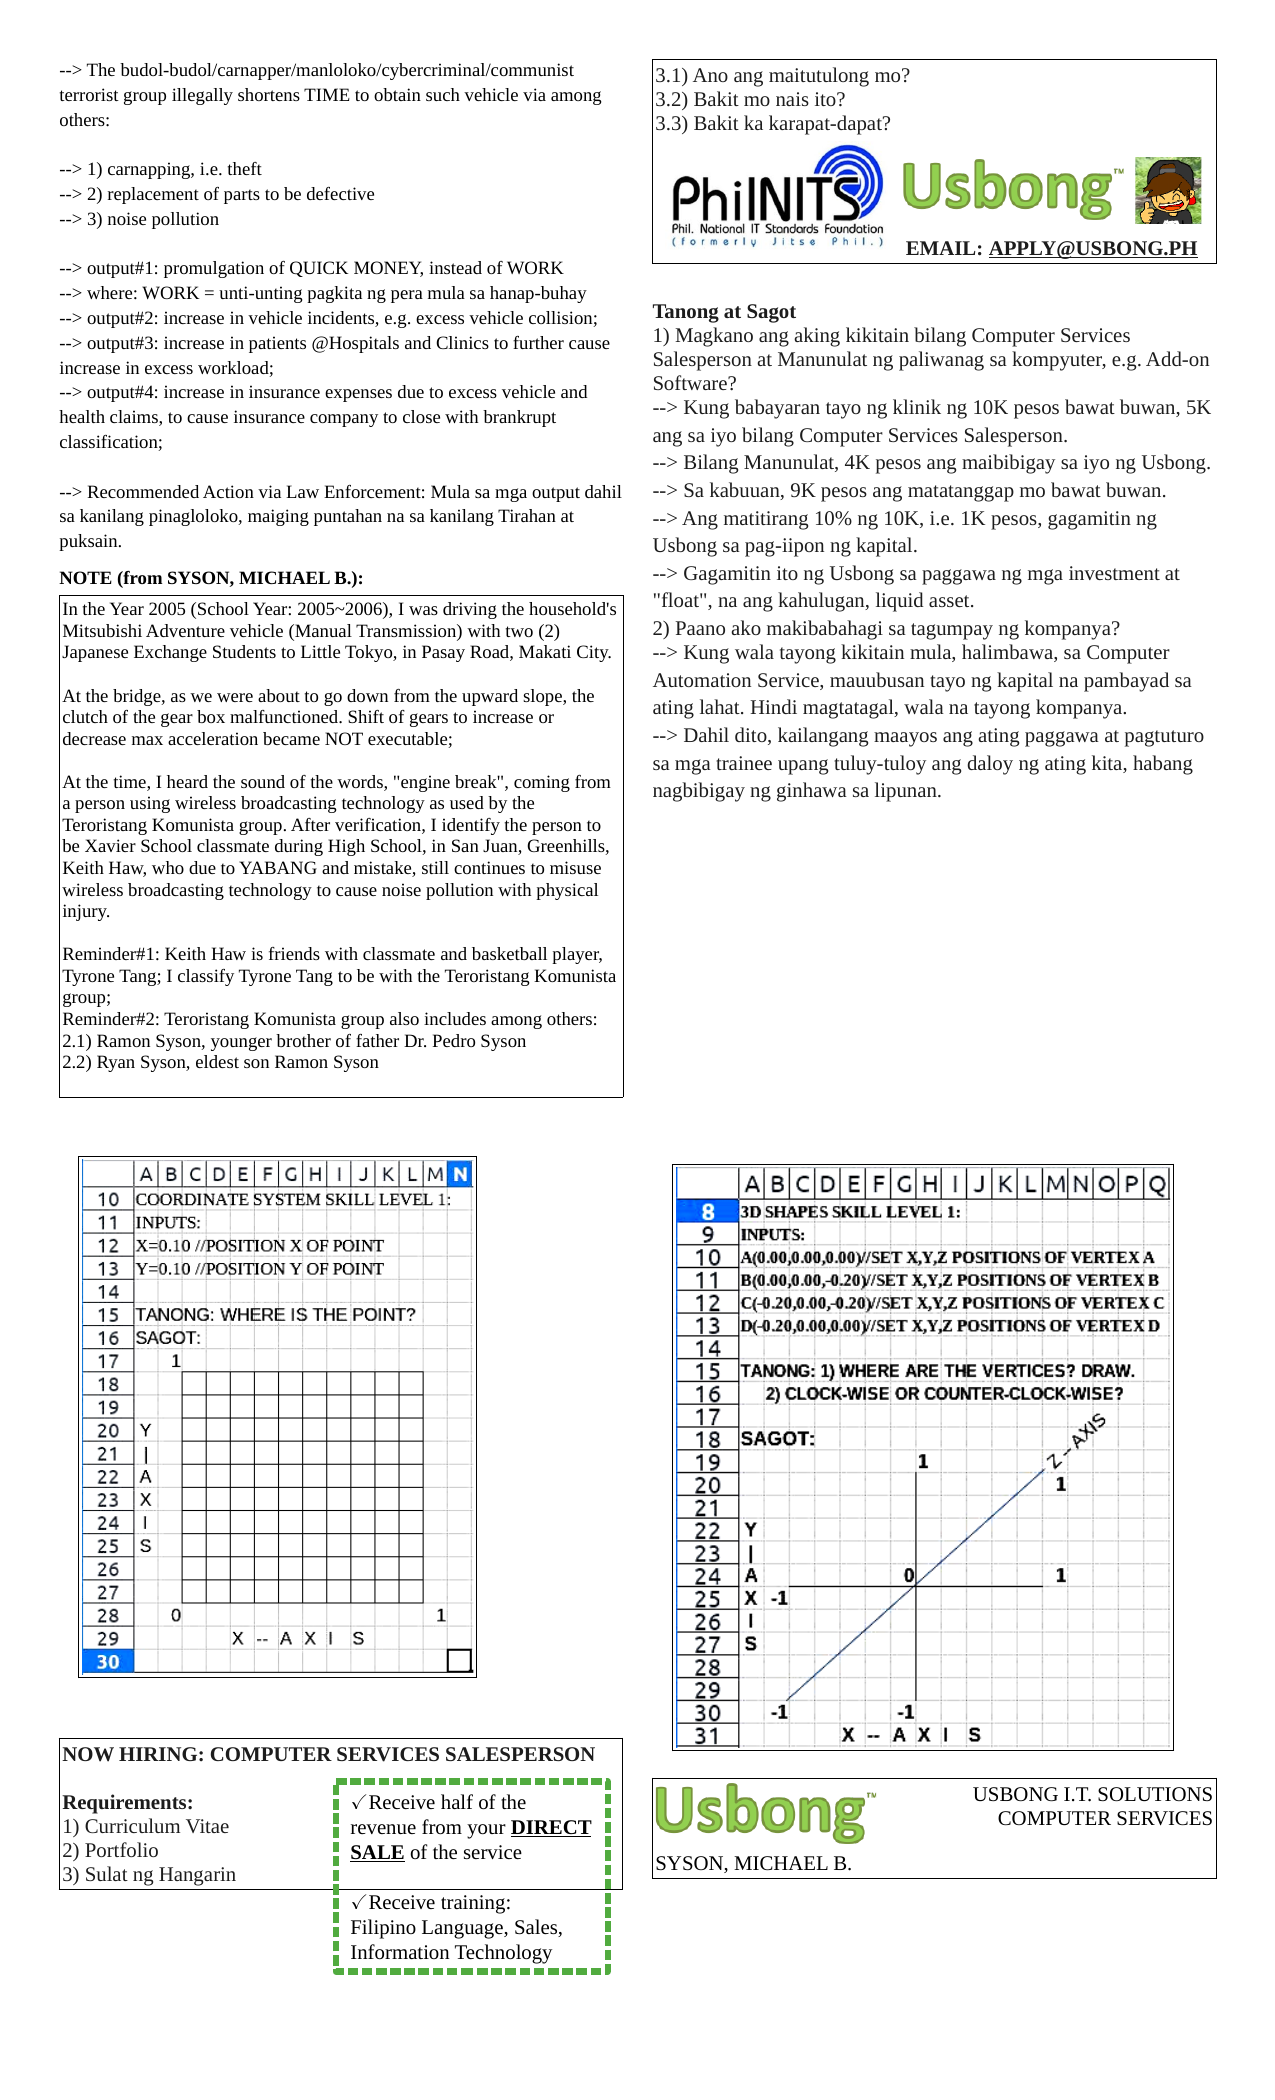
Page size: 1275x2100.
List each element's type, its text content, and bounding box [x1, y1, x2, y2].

table_header In the Year 2005 (School Year: 2005~2006), I was driving the household's Mitsubishi Adventure vehicle (Manual Transmission) with two (2) Japanese Exchange Students to Little Tokyo, in Pasay Road, Makati City. At the bridge, as we were about to go down from the upward slope, the clutch of the gear box malfunctioned. Shift of gears to increase or decrease max acceleration became NOT executable; At the time, I heard the sound of the words, "engine break", coming from a person using wireless broadcasting technology as used by the Teroristang Komunista group. After verification, I identify the person to be Xavier School classmate during High School, in San Juan, Greenhills, Keith Haw, who due to YABANG and mistake, still continues to misuse wireless broadcasting technology to cause noise pollution with physical injury. Reminder#1: Keith Haw is friends with classmate and basketball player, Tyrone Tang; I classify Tyrone Tang to be with the Teroristang Komunista group; Reminder#2: Teroristang Komunista group also includes among others: 2.1) Ramon Syson, younger brother of father Dr. Pedro Syson 2.2) Ryan Syson, eldest son Ramon Syson [60, 596, 623, 1097]
text --> 3) noise pollution [59, 208, 623, 229]
picture [903, 159, 1124, 220]
text --> output#3: increase in patients @Hospitals and Clinics to further cause increase in excess workload; [59, 332, 623, 378]
text --> Kung babayaran tayo ng klinik ng 10K pesos bawat buwan, 5K ang sa iyo bilang Computer Services Salesperson. --> Bilang Manunulat, 4K pesos ang maibibigay sa iyo ng Usbong. --> Sa kabuuan, 9K pesos ang matatanggap mo bawat buwan. --> Ang matitirang 10% ng 10K, i.e. 1K pesos, gagamitin ng Usbong sa pag-iipon ng kapital. --> Gagamitin ito ng Usbong sa paggawa ng mga investment at "float", na ang kahulugan, liquid asset. [652, 395, 1216, 612]
picture [655, 1783, 877, 1844]
table_header NOW HIRING: COMPUTER SERVICES SALESPERSON Requirements: 1) Curriculum Vitae 2) Portfolio 3) Sulat ng Hangarin 3.1) Ano ang maitutulong mo? 3.2) Bakit mo nais ito? 3.3) Bakit ka karapat-dapat? EMAIL: APPLY@USBONG.PH [653, 60, 1216, 263]
text --> Recommended Action via Law Enforcement: Mula sa mga output dahil sa kanilang pinagloloko, maiging puntahan na sa kanilang Tirahan at puksain. [59, 481, 623, 552]
text --> output#4: increase in insurance expenses due to excess vehicle and health claims, to cause insurance company to close with brankrupt classification; [59, 381, 623, 452]
text --> output#1: promulgation of QUICK MONEY, instead of WORK [59, 257, 623, 279]
picture [676, 1167, 1171, 1748]
picture [665, 141, 890, 250]
subtitle NOTE (from SYSON, MICHAEL B.): [59, 567, 623, 589]
subtitle 1) Magkano ang aking kikitain bilang Computer Services Salesperson at Manunulat ng paliwanag sa kompyuter, e.g. Add-on Software? [652, 323, 1216, 395]
text --> The budol-budol/carnapper/manloloko/cybercriminal/communist terrorist group illegally shortens TIME to obtain such vehicle via among others: [59, 59, 623, 130]
subtitle Tanong at Sagot [652, 299, 1216, 323]
table_header USBONG I.T. SOLUTIONS COMPUTER SERVICES SYSON, MICHAEL B. [653, 1779, 1216, 1878]
text --> 1) carnapping, i.e. theft [59, 158, 623, 180]
text --> output#2: increase in vehicle incidents, e.g. excess vehicle collision; [59, 307, 623, 328]
table_header NOW HIRING: COMPUTER SERVICES SALESPERSON Requirements: 1) Curriculum Vitae 2) Portfolio 3) Sulat ng Hangarin 3.1) Ano ang maitutulong mo? 3.2) Bakit mo nais ito? 3.3) Bakit ka karapat-dapat? EMAIL: APPLY@USBONG.PH [60, 1739, 622, 1889]
picture [1135, 157, 1202, 224]
text --> Kung wala tayong kikitain mula, halimbawa, sa Computer Automation Service, mauubusan tayo ng kapital na pambayad sa ating lahat. Hindi magtatagal, wala na tayong kompanya. --> Dahil dito, kailangang maayos ang ating paggawa at pagtuturo sa mga trainee upang tuluy-tuloy ang daloy ng ating kita, habang nagbibigay ng ginhawa sa lipunan. [652, 640, 1216, 802]
text --> 2) replacement of parts to be defective [59, 183, 623, 204]
text --> where: WORK = unti-unting pagkita ng pera mula sa hanap-buhay [59, 282, 623, 304]
subtitle 2) Paano ako makibabahagi sa tagumpay ng kompanya? [652, 616, 1216, 640]
picture [82, 1159, 474, 1675]
